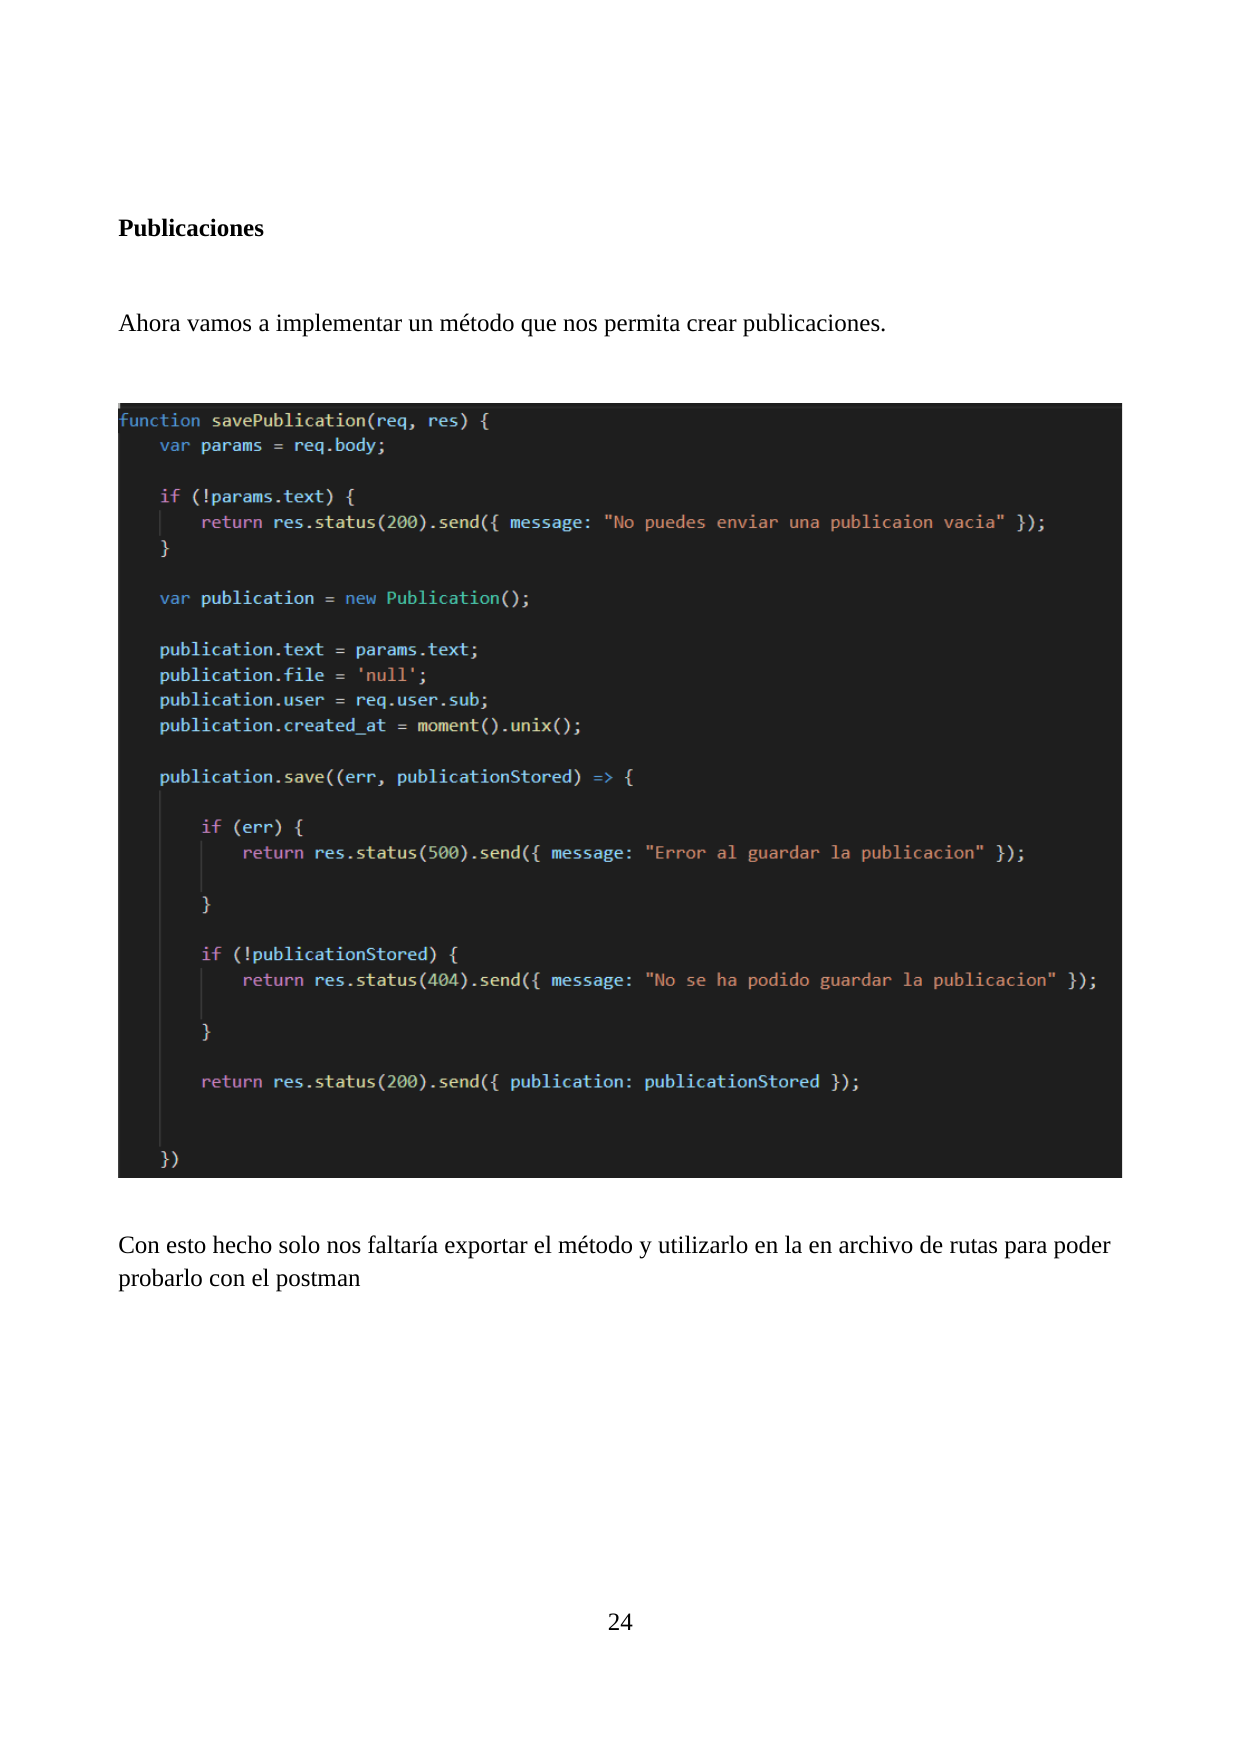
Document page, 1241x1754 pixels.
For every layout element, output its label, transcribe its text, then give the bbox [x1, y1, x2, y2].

picture [118, 403, 1123, 1178]
text Con esto hecho solo nos faltaría exportar el método y utilizarlo en la en archivo de rutas para poder probarlo con el postman [118, 1230, 1122, 1291]
text Publicaciones [118, 213, 1122, 242]
text Ahora vamos a implementar un método que nos permita crear publicaciones. [118, 308, 1122, 337]
